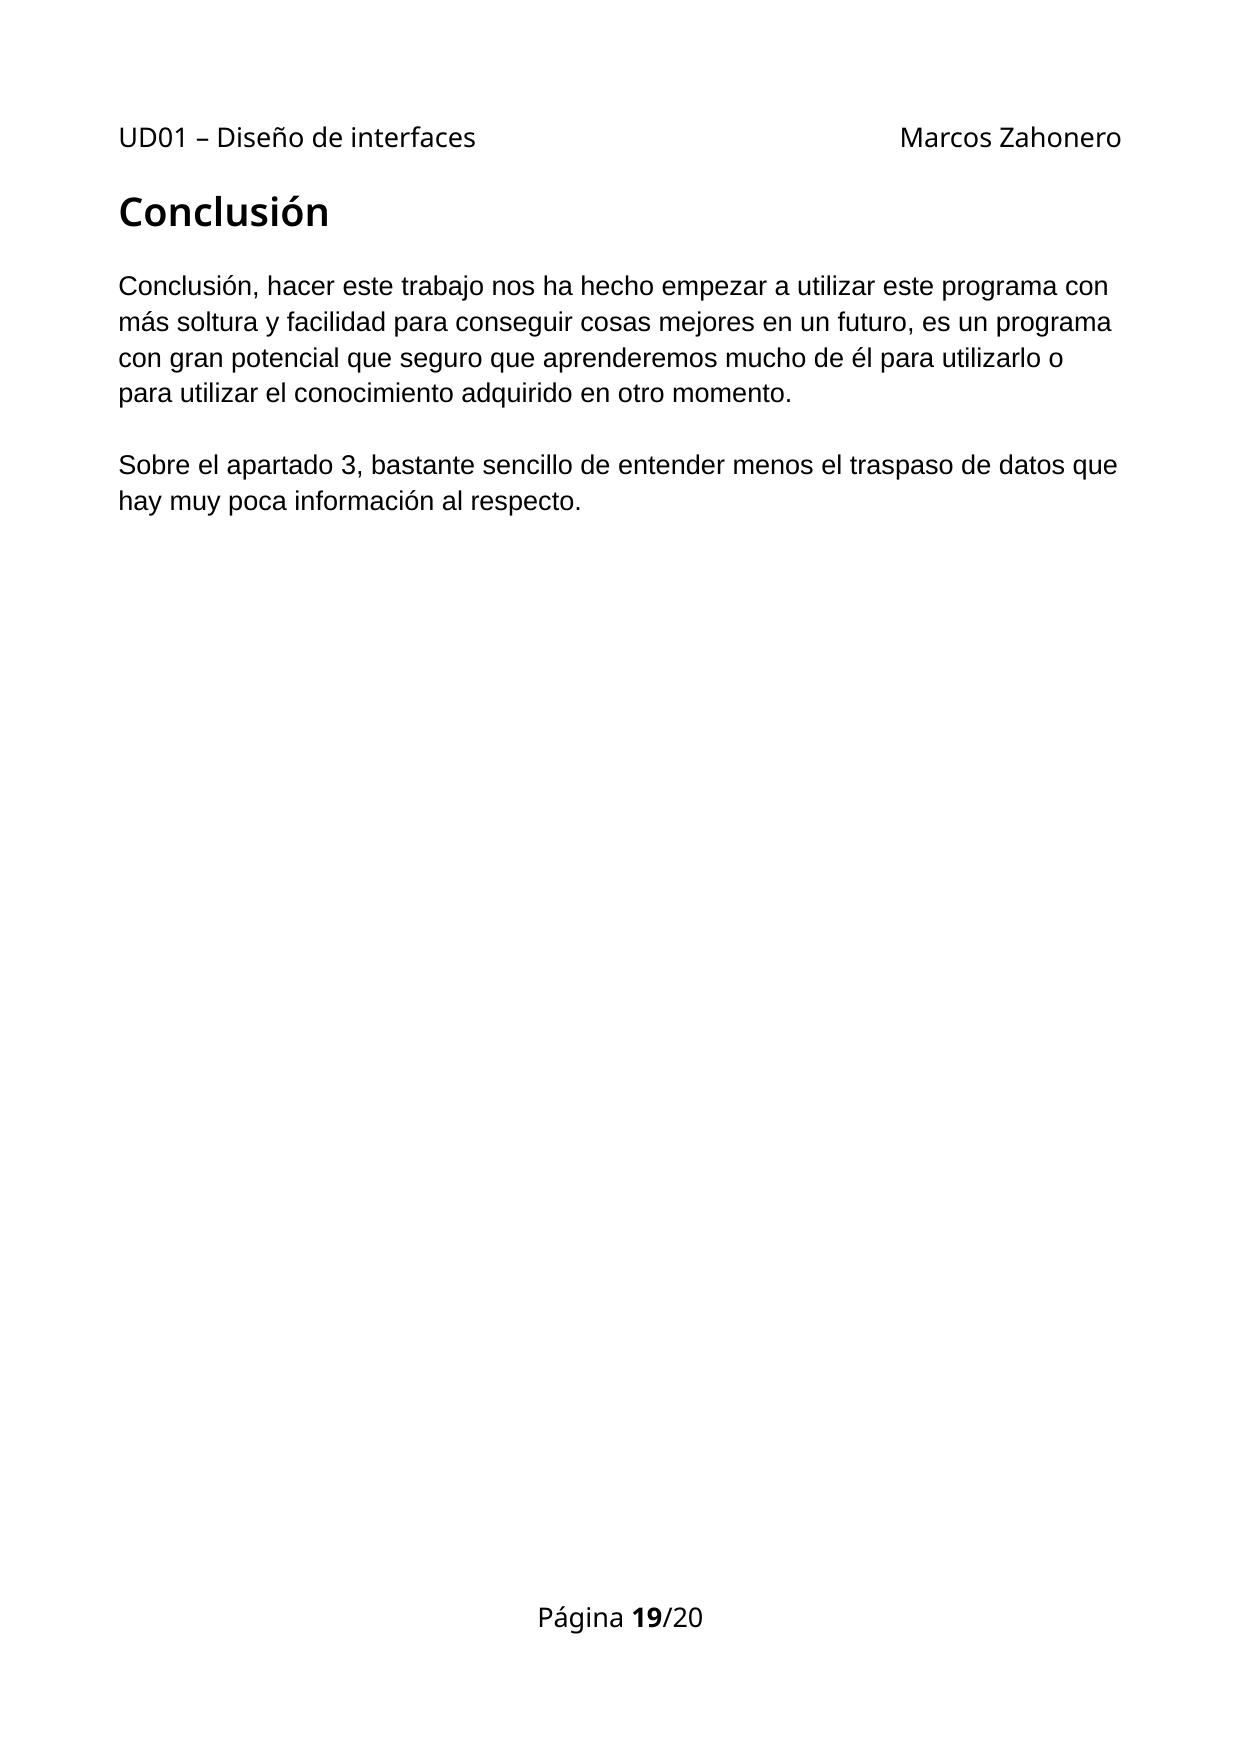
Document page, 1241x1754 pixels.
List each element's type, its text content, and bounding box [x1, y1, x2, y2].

text Conclusión, hacer este trabajo nos ha hecho empezar a utilizar este programa con más soltura y facilidad para conseguir cosas mejores en un futuro, es un programa con gran potencial que seguro que aprenderemos mucho de él para utilizarlo o para utilizar el conocimiento adquirido en otro momento. [118, 270, 1122, 409]
subtitle Conclusión [118, 184, 1122, 238]
text Sobre el apartado 3, bastante sencillo de entender menos el traspaso de datos que hay muy poca información al respecto. [118, 449, 1122, 517]
